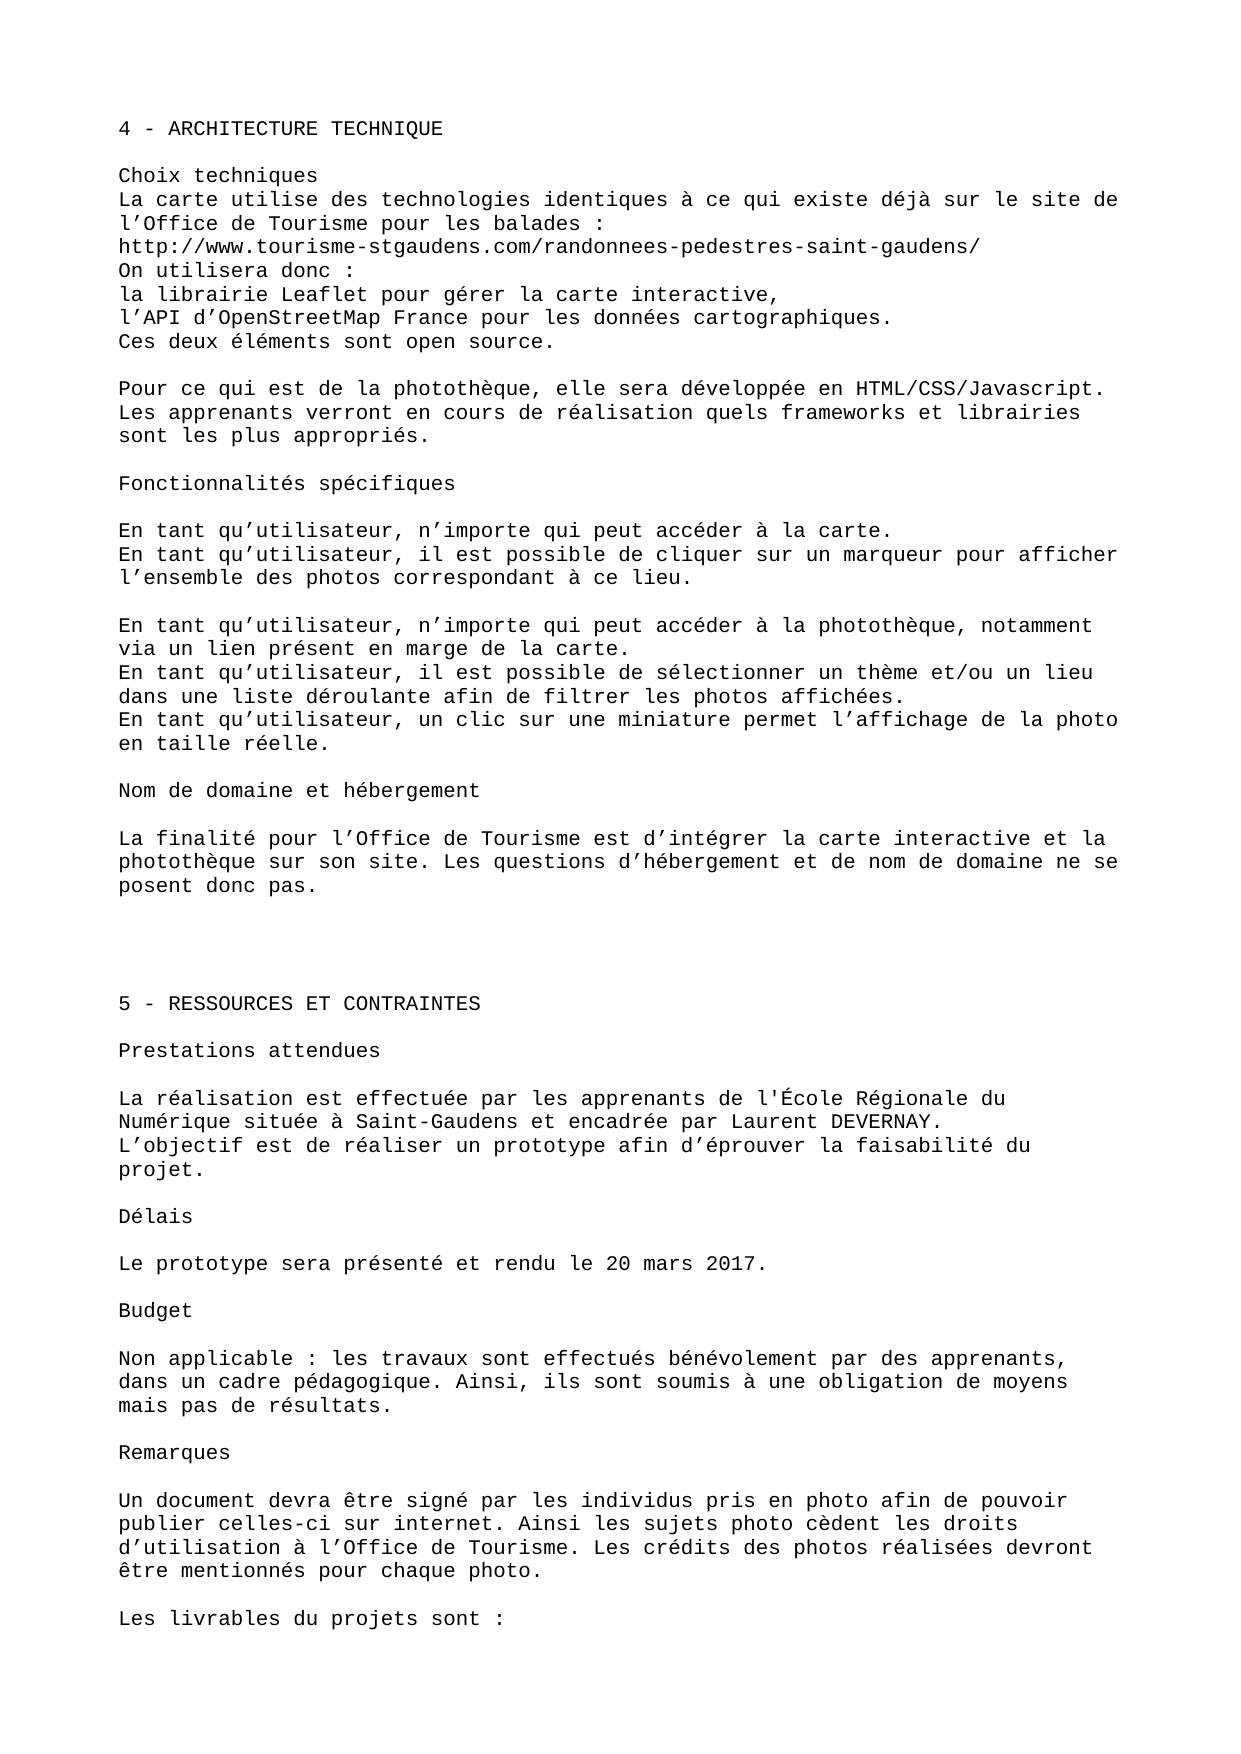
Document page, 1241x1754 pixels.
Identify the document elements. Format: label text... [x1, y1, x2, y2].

text En tant qu’utilisateur, il est possible de cliquer sur un marqueur pour afficher l’ensemble des photos correspondant à ce lieu. [118, 544, 1122, 591]
text Un document devra être signé par les individus pris en photo afin de pouvoir publier celles-ci sur internet. Ainsi les sujets photo cèdent les droits d’utilisation à l’Office de Tourisme. Les crédits des photos réalisées devront être mentionnés pour chaque photo. [118, 1489, 1122, 1584]
text Choix techniques [118, 165, 1122, 189]
text La réalisation est effectuée par les apprenants de l'École Régionale du Numérique située à Saint-Gaudens et encadrée par Laurent DEVERNAY. [118, 1088, 1122, 1135]
text L’objectif est de réaliser un prototype afin d’éprouver la faisabilité du projet. [118, 1135, 1122, 1182]
text Les livrables du projets sont : [118, 1608, 1122, 1631]
text Budget [118, 1300, 1122, 1324]
text 5 - RESSOURCES ET CONTRAINTES [118, 993, 1122, 1017]
text En tant qu’utilisateur, n’importe qui peut accéder à la photothèque, notamment via un lien présent en marge de la carte. [118, 615, 1122, 662]
text Nom de domaine et hébergement [118, 780, 1122, 804]
text 4 - ARCHITECTURE TECHNIQUE [118, 118, 1122, 142]
text Remarques [118, 1442, 1122, 1466]
text l’API d’OpenStreetMap France pour les données cartographiques. [118, 307, 1122, 331]
text La finalité pour l’Office de Tourisme est d’intégrer la carte interactive et la photothèque sur son site. Les questions d’hébergement et de nom de domaine ne se posent donc pas. [118, 827, 1122, 898]
text En tant qu’utilisateur, il est possible de sélectionner un thème et/ou un lieu dans une liste déroulante afin de filtrer les photos affichées. [118, 662, 1122, 709]
text Le prototype sera présenté et rendu le 20 mars 2017. [118, 1253, 1122, 1277]
text Les apprenants verront en cours de réalisation quels frameworks et librairies sont les plus appropriés. [118, 402, 1122, 449]
text Fonctionnalités spécifiques [118, 473, 1122, 496]
text la librairie Leaflet pour gérer la carte interactive, [118, 284, 1122, 307]
text On utilisera donc : [118, 260, 1122, 284]
text Pour ce qui est de la photothèque, elle sera développée en HTML/CSS/Javascript. [118, 378, 1122, 402]
text Non applicable : les travaux sont effectués bénévolement par des apprenants, dans un cadre pédagogique. Ainsi, ils sont soumis à une obligation de moyens mais pas de résultats. [118, 1348, 1122, 1419]
text En tant qu’utilisateur, un clic sur une miniature permet l’affichage de la photo en taille réelle. [118, 709, 1122, 757]
text Ces deux éléments sont open source. [118, 331, 1122, 354]
text La carte utilise des technologies identiques à ce qui existe déjà sur le site de l’Office de Tourisme pour les balades : http://www.tourisme-stgaudens.com/randonnees-pedestres-saint-gaudens/ [118, 189, 1122, 260]
text En tant qu’utilisateur, n’importe qui peut accéder à la carte. [118, 520, 1122, 544]
text Délais [118, 1206, 1122, 1229]
text Prestations attendues [118, 1040, 1122, 1064]
